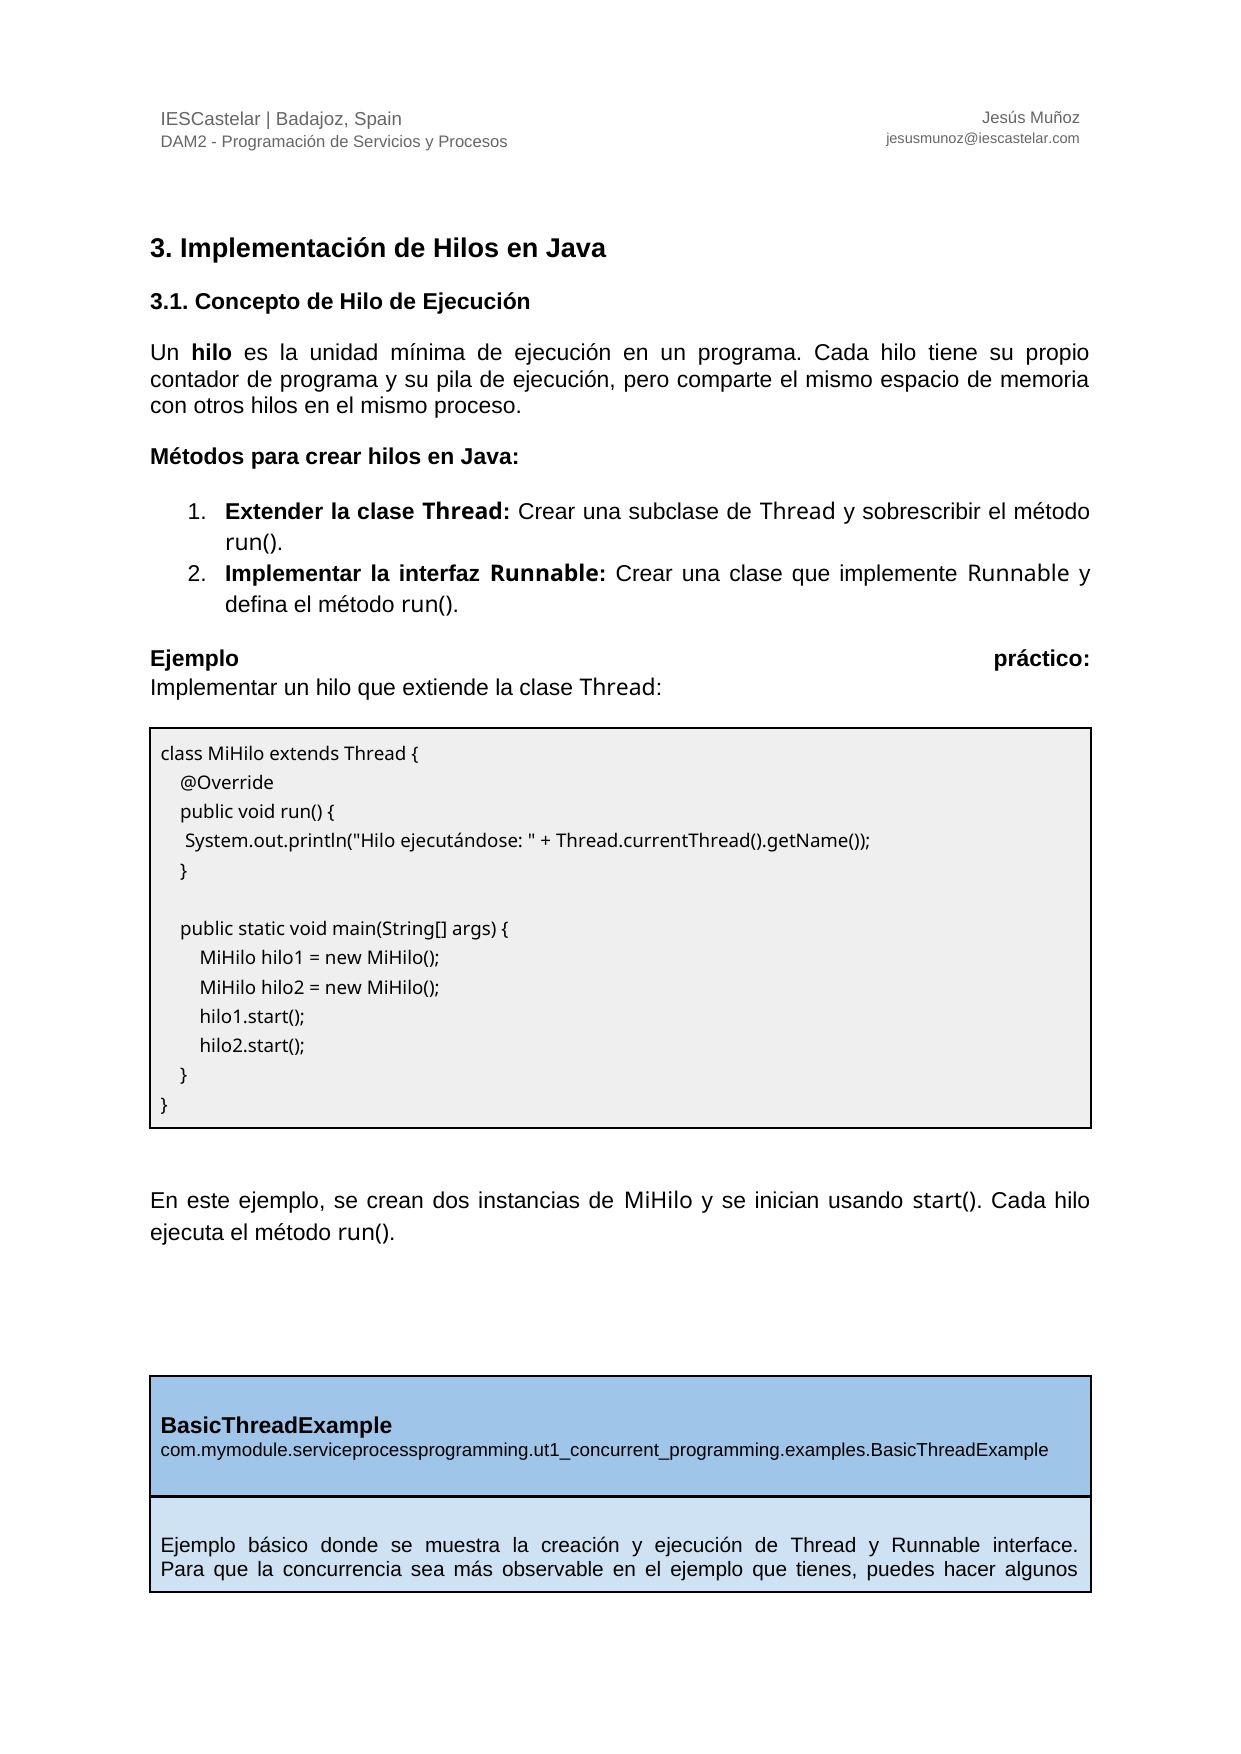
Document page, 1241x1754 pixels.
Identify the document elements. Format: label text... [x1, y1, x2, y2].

table_header class MiHilo extends Thread { @Override public void run() { System.out.println("Hilo ejecutándose: " + Thread.currentThread().getName()); } public static void main(String[] args) { MiHilo hilo1 = new MiHilo(); MiHilo hilo2 = new MiHilo(); hilo1.start(); hilo2.start(); } } [151, 729, 1090, 1127]
text Un hilo es la unidad mínima de ejecución en un programa. Cada hilo tiene su propio contador de programa y su pila de ejecución, pero comparte el mismo espacio de memoria con otros hilos en el mismo proceso. [150, 339, 1090, 418]
text Métodos para crear hilos en Java: [150, 443, 1090, 470]
table_cell Ejemplo básico donde se muestra la creación y ejecución de Thread y Runnable interface. Para que la concurrencia sea más observable en el ejemplo que tienes, puedes hacer algunos [151, 1498, 1090, 1591]
list Implementar la interfaz Runnable: Crear una clase que implemente Runnable y defina el método run(). [187, 557, 1090, 620]
text Ejemplo práctico: Implementar un hilo que extiende la clase Thread: [150, 645, 1090, 702]
list Extender la clase Thread: Crear una subclase de Thread y sobrescribir el método run(). [187, 495, 1090, 557]
text En este ejemplo, se crean dos instancias de MiHilo y se inician usando start(). Cada hilo ejecuta el método run(). [150, 1184, 1090, 1247]
table_header BasicThreadExample com.mymodule.serviceprocessprogramming.ut1_concurrent_programming.examples.BasicThreadExample [151, 1377, 1090, 1495]
subtitle 3.1. Concepto de Hilo de Ejecución [150, 288, 1090, 314]
subtitle 3. Implementación de Hilos en Java [150, 232, 1090, 263]
